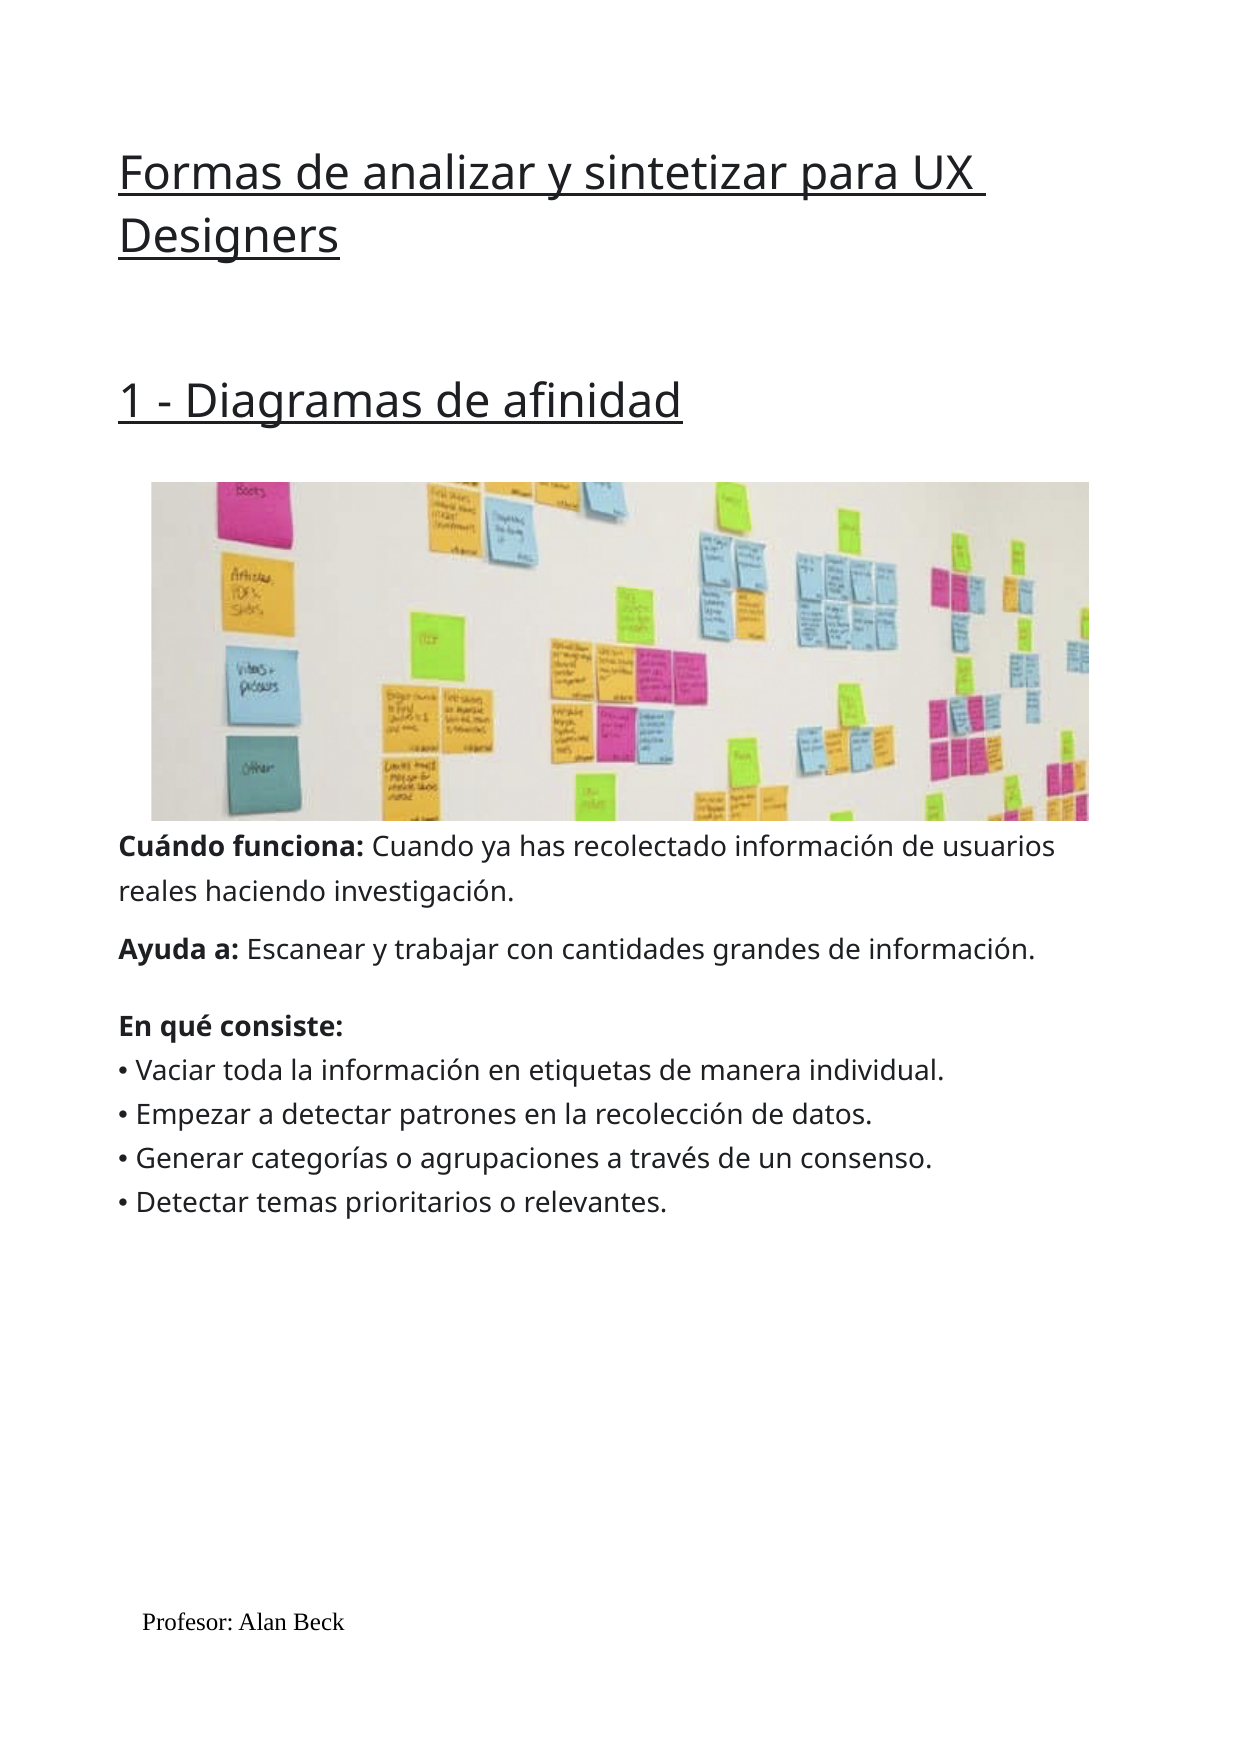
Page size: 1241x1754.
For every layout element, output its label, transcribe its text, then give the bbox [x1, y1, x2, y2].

subtitle Formas de analizar y sintetizar para UX Designers [118, 139, 1122, 267]
text 1 - Diagramas de afinidad [118, 367, 1122, 431]
text Cuándo funciona: Cuando ya has recolectado información de usuarios reales haciendo investigación. [118, 482, 1122, 909]
list Vaciar toda la información en etiquetas de manera individual. [118, 1051, 1122, 1089]
text En qué consiste: [118, 1007, 1122, 1045]
list Generar categorías o agrupaciones a través de un consenso. [118, 1139, 1122, 1177]
text Ayuda a: Escanear y trabajar con cantidades grandes de información. [118, 929, 1122, 968]
picture [151, 482, 1089, 821]
list Detectar temas prioritarios o relevantes. [118, 1183, 1122, 1221]
list Empezar a detectar patrones en la recolección de datos. [118, 1095, 1122, 1133]
